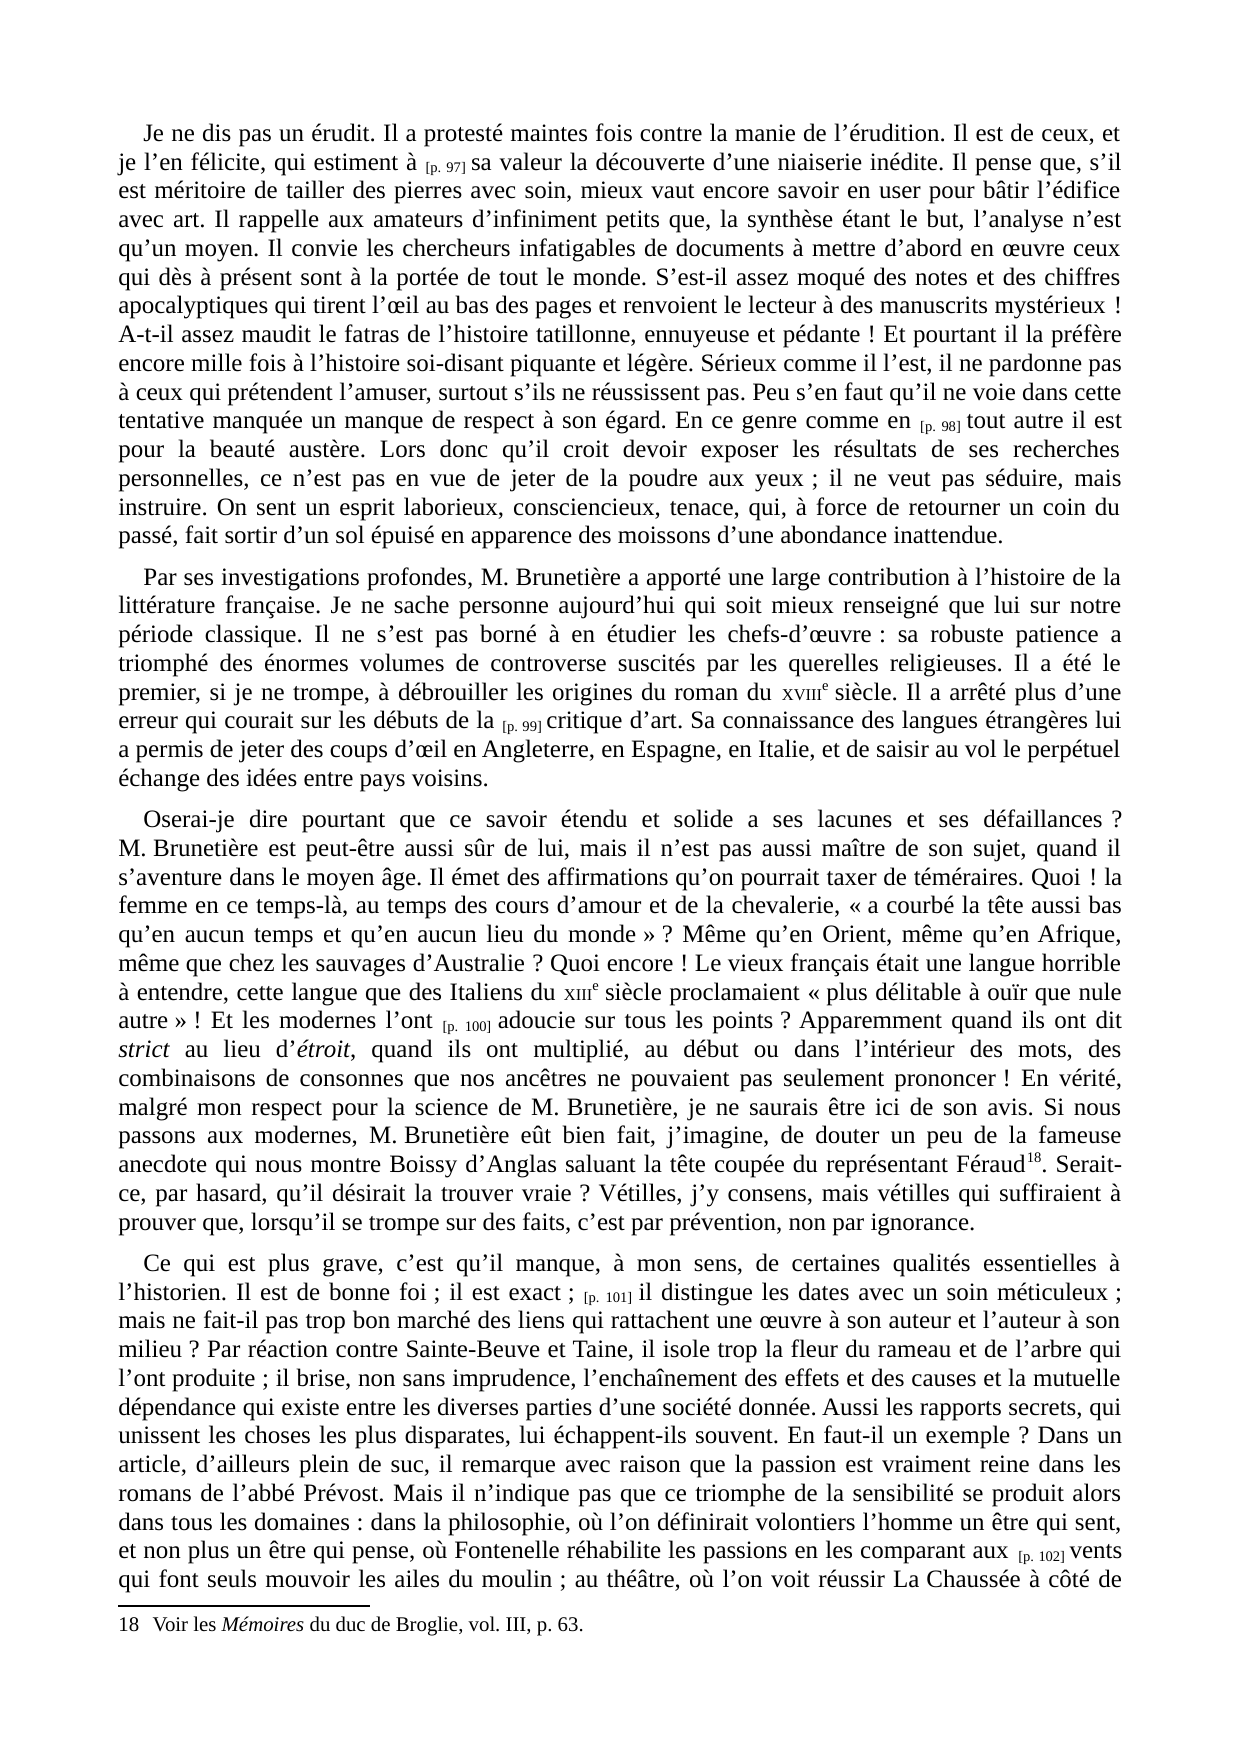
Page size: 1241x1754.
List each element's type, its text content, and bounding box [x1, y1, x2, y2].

text Ce qui est plus grave, c’est qu’il manque, à mon sens, de certaines qualités essentielles à l’historien. Il est de bonne foi ; il est exact ; [p. 101] il distingue les dates avec un soin méticuleux ; mais ne fait-il pas trop bon marché des liens qui rattachent une œuvre à son auteur et l’auteur à son milieu ? Par réaction contre Sainte-Beuve et Taine, il isole trop la fleur du rameau et de l’arbre qui l’ont produite ; il brise, non sans imprudence, l’enchaînement des effets et des causes et la mutuelle dépendance qui existe entre les diverses parties d’une société donnée. Aussi les rapports secrets, qui unissent les choses les plus disparates, lui échappent-ils souvent. En faut-il un exemple ? Dans un article, d’ailleurs plein de suc, il remarque avec raison que la passion est vraiment reine dans les romans de l’abbé Prévost. Mais il n’indique pas que ce triomphe de la sensibilité se produit alors dans tous les domaines : dans la philosophie, où l’on définirait volontiers l’homme un être qui sent, et non plus un être qui pense, où Fontenelle réhabilite les passions en les comparant aux [p. 102] vents qui font seuls mouvoir les ailes du moulin ; au théâtre, où l’on voit réussir La Chaussée à côté de [118, 1248, 1122, 1593]
text Voir les Mémoires du duc de Broglie, vol. III, p. 63. [118, 1612, 1122, 1636]
text Je ne dis pas un érudit. Il a protesté maintes fois contre la manie de l’érudition. Il est de ceux, et je l’en félicite, qui estiment à [p. 97] sa valeur la découverte d’une niaiserie inédite. Il pense que, s’il est méritoire de tailler des pierres avec soin, mieux vaut encore savoir en user pour bâtir l’édifice avec art. Il rappelle aux amateurs d’infiniment petits que, la synthèse étant le but, l’analyse n’est qu’un moyen. Il convie les chercheurs infatigables de documents à mettre d’abord en œuvre ceux qui dès à présent sont à la portée de tout le monde. S’est-il assez moqué des notes et des chiffres apocalyptiques qui tirent l’œil au bas des pages et renvoient le lecteur à des manuscrits mystérieux ! A-t-il assez maudit le fatras de l’histoire tatillonne, ennuyeuse et pédante ! Et pourtant il la préfère encore mille fois à l’histoire soi-disant piquante et légère. Sérieux comme il l’est, il ne pardonne pas à ceux qui prétendent l’amuser, surtout s’ils ne réussissent pas. Peu s’en faut qu’il ne voie dans cette tentative manquée un manque de respect à son égard. En ce genre comme en [p. 98] tout autre il est pour la beauté austère. Lors donc qu’il croit devoir exposer les résultats de ses recherches personnelles, ce n’est pas en vue de jeter de la poudre aux yeux ; il ne veut pas séduire, mais instruire. On sent un esprit laborieux, consciencieux, tenace, qui, à force de retourner un coin du passé, fait sortir d’un sol épuisé en apparence des moissons d’une abondance inattendue. [118, 118, 1122, 549]
text Oserai-je dire pourtant que ce savoir étendu et solide a ses lacunes et ses défaillances ? M. Brunetière est peut-être aussi sûr de lui, mais il n’est pas aussi maître de son sujet, quand il s’aventure dans le moyen âge. Il émet des affirmations qu’on pourrait taxer de téméraires. Quoi ! la femme en ce temps-là, au temps des cours d’amour et de la chevalerie, « a courbé la tête aussi bas qu’en aucun temps et qu’en aucun lieu du monde » ? Même qu’en Orient, même qu’en Afrique, même que chez les sauvages d’Australie ? Quoi encore ! Le vieux français était une langue horrible à entendre, cette langue que des Italiens du xiiie siècle proclamaient « plus délitable à ouïr que nule autre » ! Et les modernes l’ont [p. 100] adoucie sur tous les points ? Apparemment quand ils ont dit strict au lieu d’étroit, quand ils ont multiplié, au début ou dans l’intérieur des mots, des combinaisons de consonnes que nos ancêtres ne pouvaient pas seulement prononcer ! En vérité, malgré mon respect pour la science de M. Brunetière, je ne saurais être ici de son avis. Si nous passons aux modernes, M. Brunetière eût bien fait, j’imagine, de douter un peu de la fameuse anecdote qui nous montre Boissy d’Anglas saluant la tête coupée du représentant Féraud. Serait-ce, par hasard, qu’il désirait la trouver vraie ? Vétilles, j’y consens, mais vétilles qui suffiraient à prouver que, lorsqu’il se trompe sur des faits, c’est par prévention, non par ignorance. [118, 804, 1122, 1236]
text Par ses investigations profondes, M. Brunetière a apporté une large contribution à l’histoire de la littérature française. Je ne sache personne aujourd’hui qui soit mieux renseigné que lui sur notre période classique. Il ne s’est pas borné à en étudier les chefs-d’œuvre : sa robuste patience a triomphé des énormes volumes de controverse suscités par les querelles religieuses. Il a été le premier, si je ne trompe, à débrouiller les origines du roman du xviiie siècle. Il a arrêté plus d’une erreur qui courait sur les débuts de la [p. 99] critique d’art. Sa connaissance des langues étrangères lui a permis de jeter des coups d’œil en Angleterre, en Espagne, en Italie, et de saisir au vol le perpétuel échange des idées entre pays voisins. [118, 562, 1122, 792]
